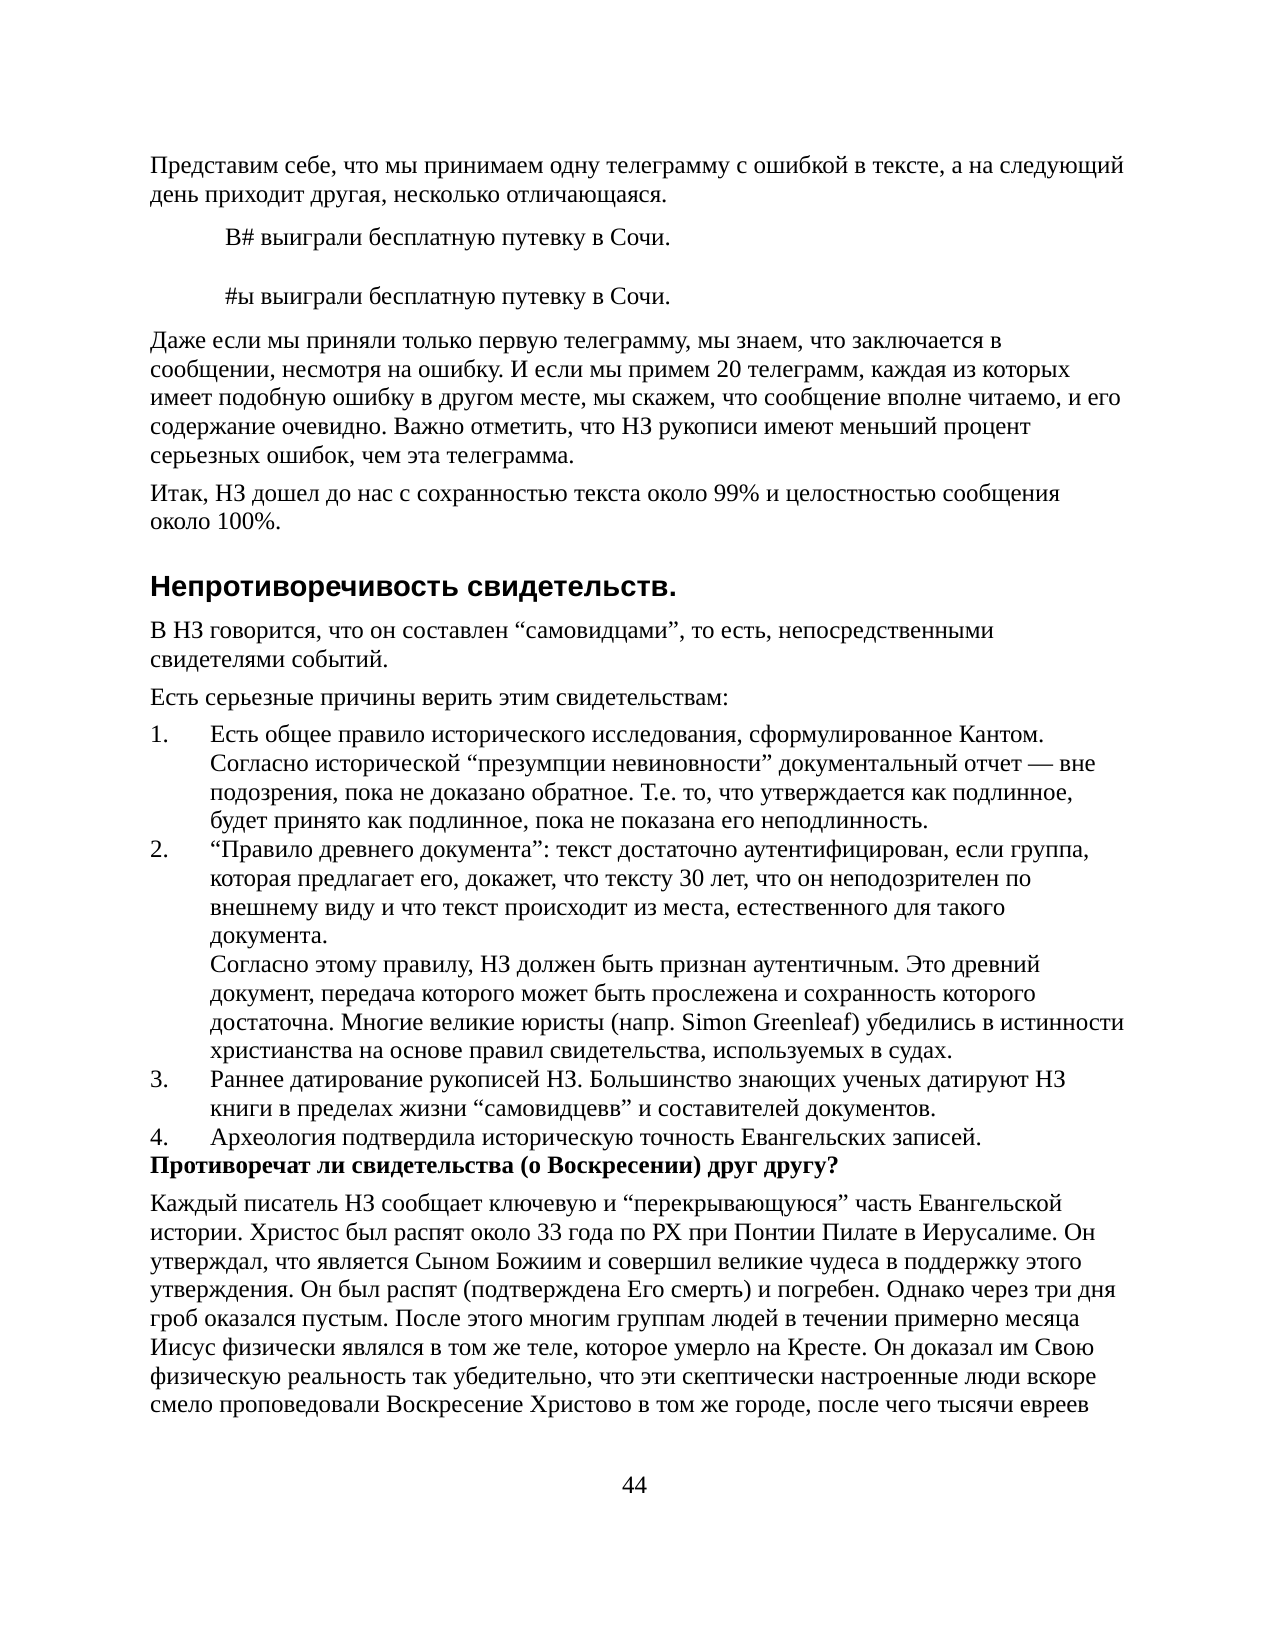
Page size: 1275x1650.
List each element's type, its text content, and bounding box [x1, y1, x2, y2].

text Каждый писатель НЗ сообщает ключевую и “перекрывающуюся” часть Евангельской истории. Христос был распят около 33 года по РХ при Понтии Пилате в Иерусалиме. Он утверждал, что является Сыном Божиим и совершил великие чудеса в поддержку этого утверждения. Он был распят (подтверждена Его смерть) и погребен. Однако через три дня гроб оказался пустым. После этого многим группам людей в течении примерно месяца Иисус физически являлся в том же теле, которое умерло на Кресте. Он доказал им Свою физическую реальность так убедительно, что эти скептически настроенные люди вскоре смело проповедовали Воскресение Христово в том же городе, после чего тысячи евреев [150, 1188, 1125, 1418]
text Есть серьезные причины верить этим свидетельствам: [150, 682, 1125, 710]
list Согласно этому правилу, НЗ должен быть признан аутентичным. Это древний документ, передача которого может быть прослежена и сохранность которого достаточна. Многие великие юристы (напр. Simon Greenleaf) убедились в истинности христианства на основе правил свидетельства, используемых в судах. [150, 949, 1125, 1064]
list Археология подтвердила историческую точность Евангельских записей. [150, 1122, 1125, 1151]
text Представим себе, что мы принимаем одну телеграмму с ошибкой в тексте, а на следующий день приходит другая, несколько отличающаяся. [150, 150, 1125, 207]
text В НЗ говорится, что он составлен “самовидцами”, то есть, непосредственными свидетелями событий. [150, 615, 1125, 673]
text #ы выиграли бесплатную путевку в Сочи. [225, 281, 1125, 310]
list “Правило древнего документа”: текст достаточно аутентифицирован, если группа, которая предлагает его, докажет, что тексту 30 лет, что он неподозрителен по внешнему виду и что текст происходит из места, естественного для такого документа. [150, 834, 1125, 949]
list Есть общее правило исторического исследования, сформулированное Кантом. Согласно исторической “презумпции невиновности” документальный отчет — вне подозрения, пока не доказано обратное. Т.е. то, что утверждается как подлинное, будет принято как подлинное, пока не показана его неподлинность. [150, 719, 1125, 834]
text Даже если мы приняли только первую телеграмму, мы знаем, что заключается в сообщении, несмотря на ошибку. И если мы примем 20 телеграмм, каждая из которых имеет подобную ошибку в другом месте, мы скажем, что сообщение вполне читаемо, и его содержание очевидно. Важно отметить, что НЗ рукописи имеют меньший процент серьезных ошибок, чем эта телеграмма. [150, 325, 1125, 469]
text Противоречат ли свидетельства (о Воскресении) друг другу? [150, 1151, 1125, 1179]
text Итак, НЗ дошел до нас с сохранностью текста около 99% и целостностью сообщения около 100%. [150, 478, 1125, 535]
subtitle Непротиворечивость свидетельств. [150, 569, 1125, 603]
text В# выиграли бесплатную путевку в Сочи. [225, 222, 1125, 251]
list Раннее датирование рукописей НЗ. Большинство знающих ученых датируют НЗ книги в пределах жизни “самовидцевв” и составителей документов. [150, 1064, 1125, 1122]
